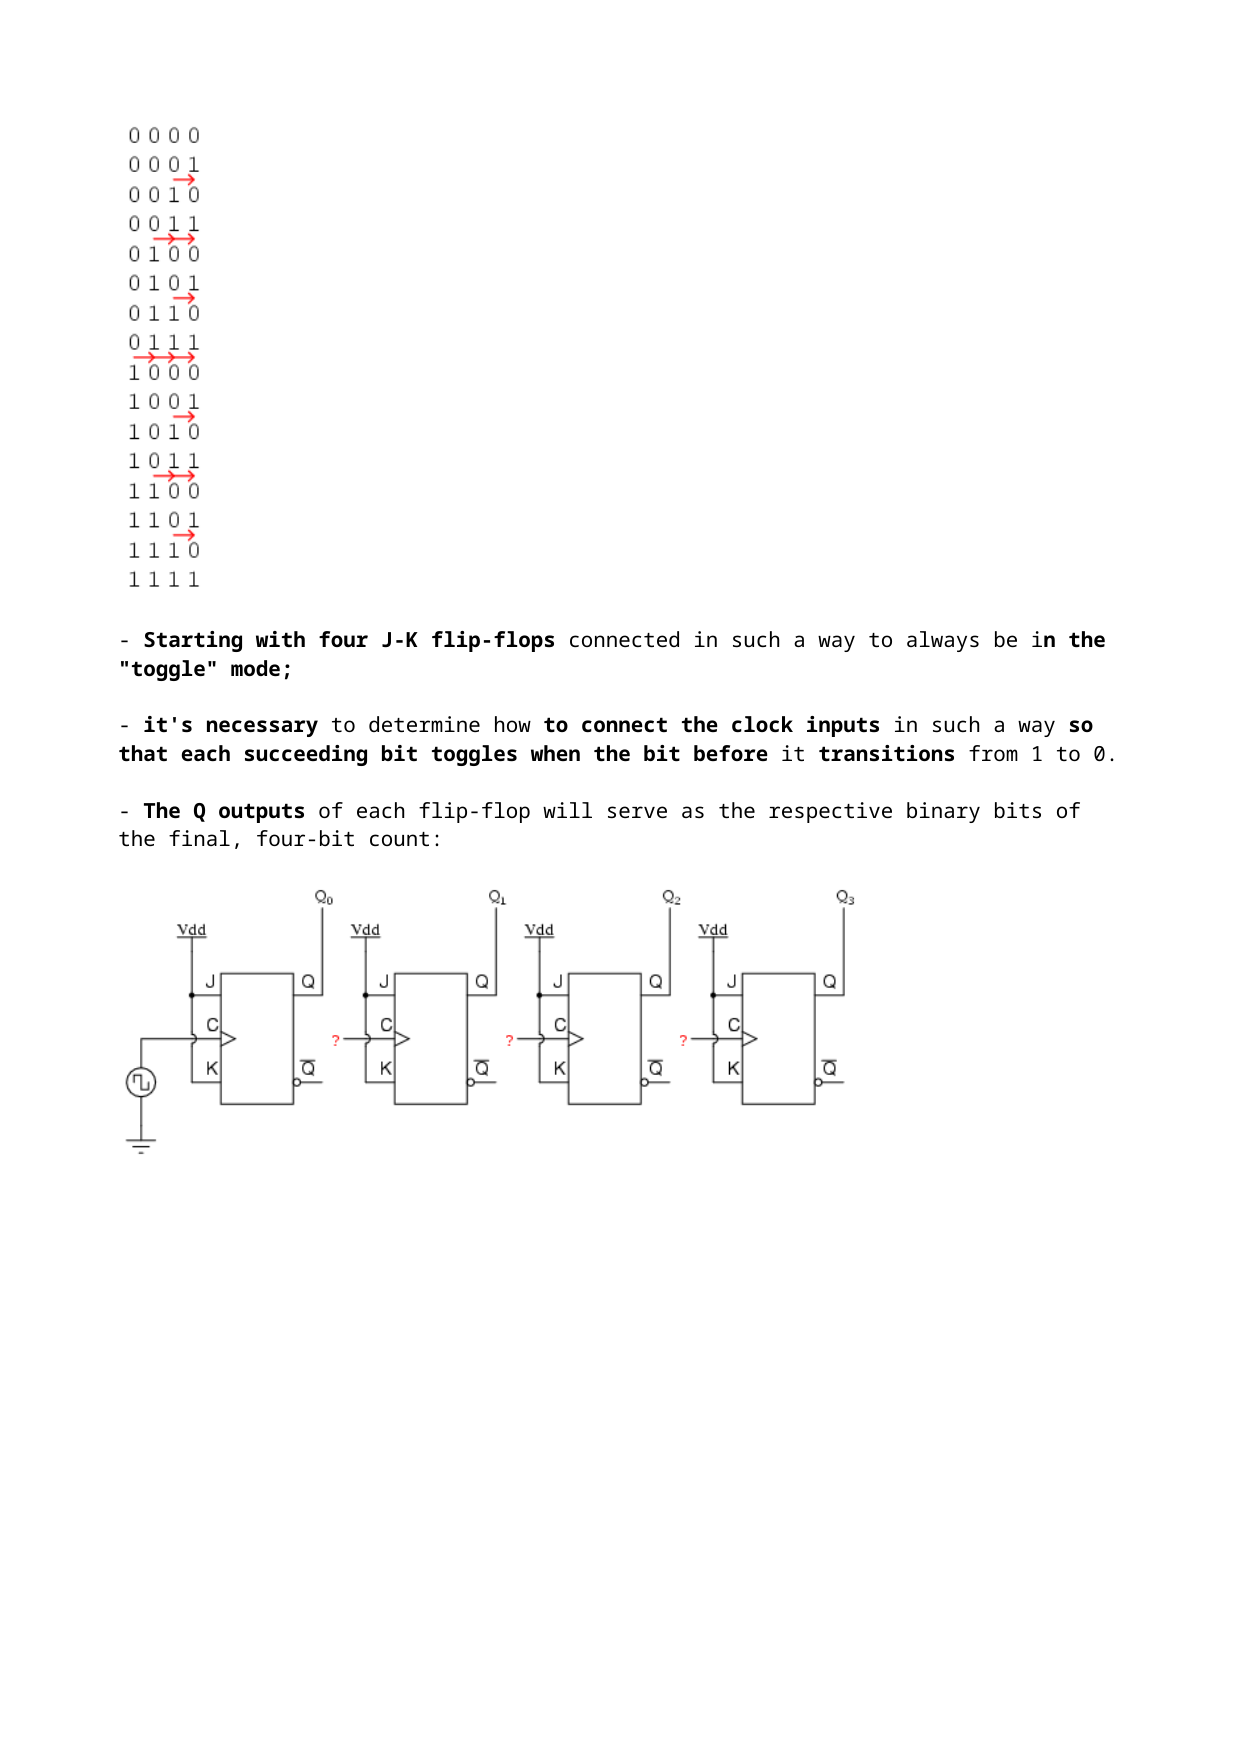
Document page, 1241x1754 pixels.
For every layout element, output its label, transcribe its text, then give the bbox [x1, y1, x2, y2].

text - The Q outputs of each flip-flop will serve as the respective binary bits of the final, four-bit count: [118, 796, 1122, 853]
text - Starting with four J-K flip-flops connected in such a way to always be in the "toggle" mode; [118, 625, 1122, 682]
picture [118, 881, 862, 1162]
picture [118, 118, 208, 596]
text - it's necessary to determine how to connect the clock inputs in such a way so that each succeeding bit toggles when the bit before it transitions from 1 to 0. [118, 711, 1122, 767]
